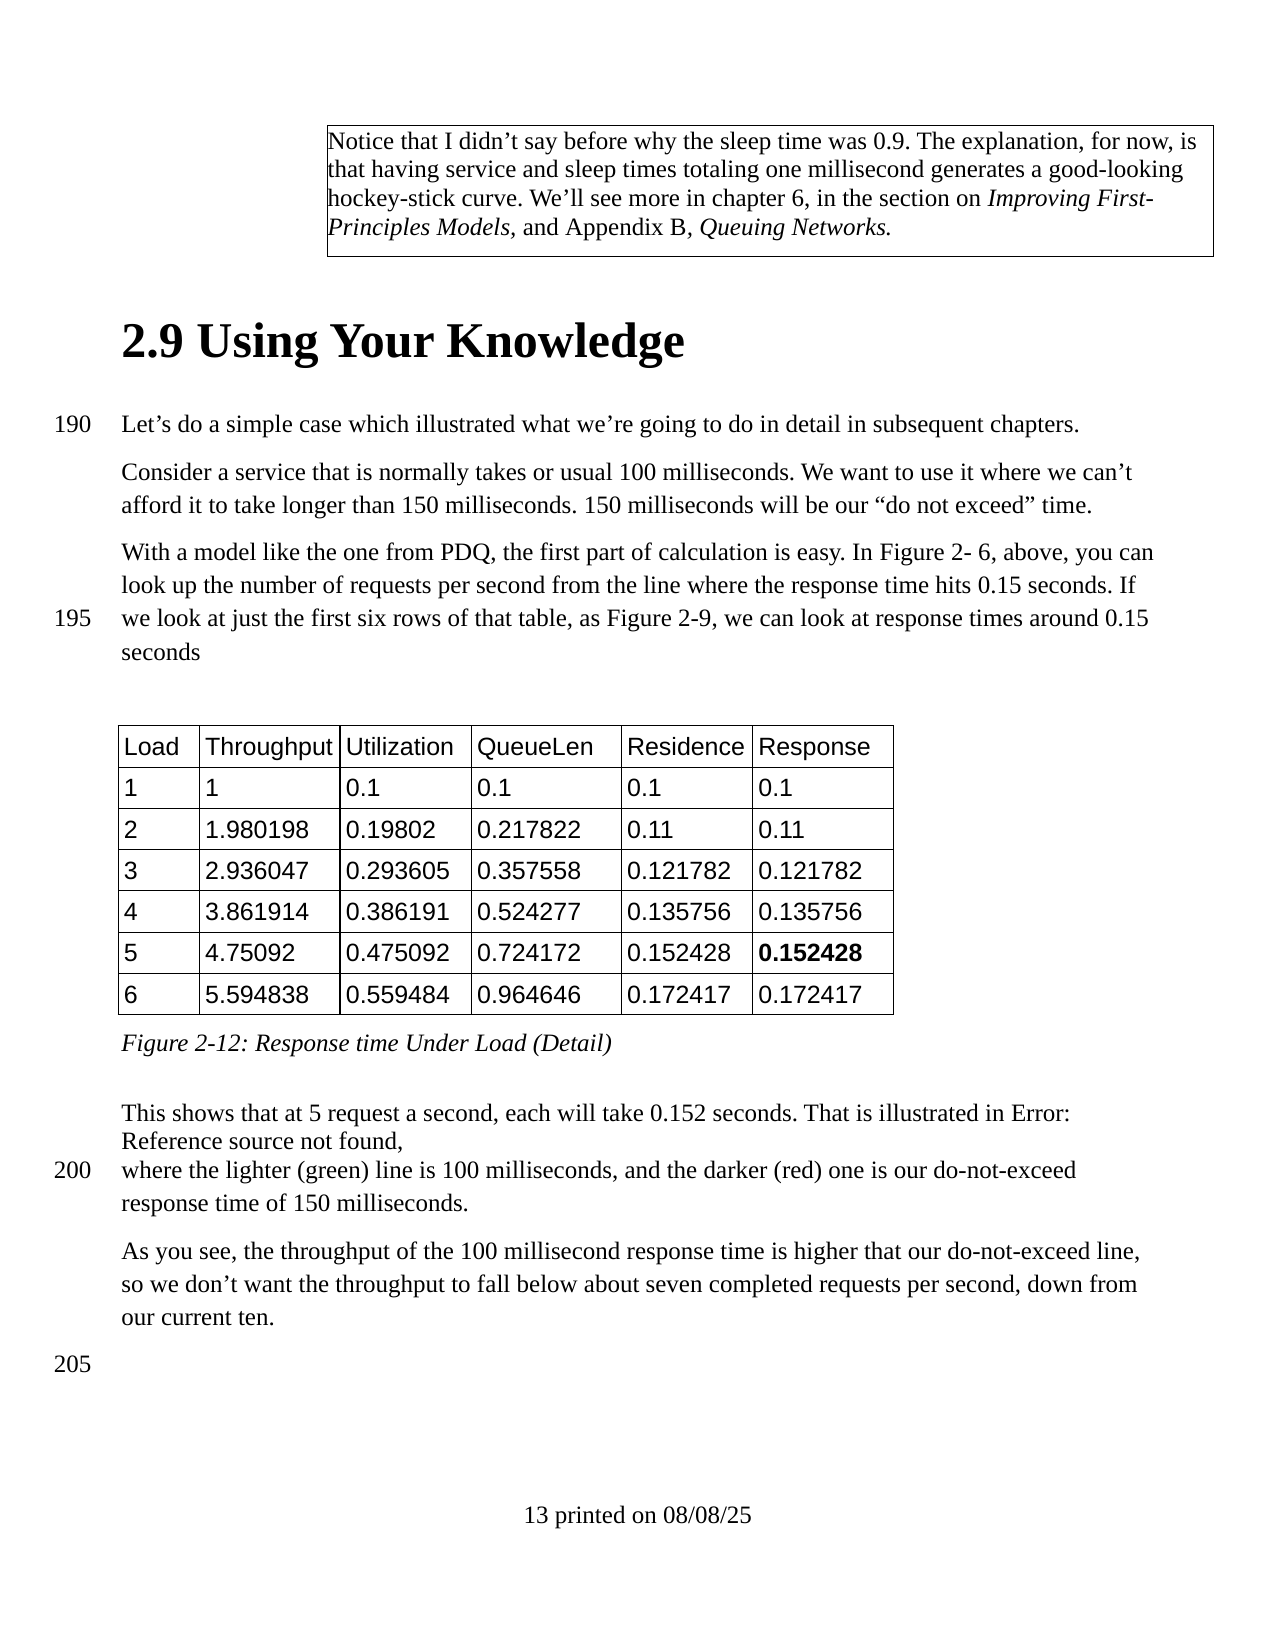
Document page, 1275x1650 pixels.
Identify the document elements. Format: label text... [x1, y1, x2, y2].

text Figure 2-12: Response time Under Load (Detail) [121, 1028, 1154, 1056]
table_cell 0.121782 [753, 850, 893, 890]
table_cell 0.475092 [341, 933, 471, 973]
table_cell 0.217822 [472, 809, 621, 849]
text Consider a service that is normally takes or usual 100 milliseconds. We want to use it where we can’t afford it to take longer than 150 milliseconds. 150 milliseconds will be our “do not exceed” time. [121, 457, 1154, 519]
table_header Response [753, 726, 893, 767]
table_cell 0.172417 [753, 974, 893, 1014]
table_cell 0.386191 [341, 891, 471, 932]
table_cell 0.121782 [622, 850, 752, 890]
table_cell 0.1 [753, 768, 893, 808]
table_cell 2.936047 [200, 850, 339, 890]
table_cell 0.1 [472, 768, 621, 808]
text where the lighter (green) line is 100 milliseconds, and the darker (red) one is our do-not-exceed response time of 150 milliseconds. [121, 1155, 1154, 1217]
table_cell 6 [119, 974, 199, 1014]
table_cell 5 [119, 933, 199, 973]
table_cell 0.152428 [753, 933, 893, 973]
table_cell 0.11 [753, 809, 893, 849]
table_cell 4 [119, 891, 199, 932]
text Let’s do a simple case which illustrated what we’re going to do in detail in subsequent chapters. [121, 409, 1154, 438]
table_header Residence [622, 726, 752, 767]
table_cell 0.135756 [622, 891, 752, 932]
table_header QueueLen [472, 726, 621, 767]
table_header Load [119, 726, 199, 767]
table_cell 3 [119, 850, 199, 890]
table_cell 0.293605 [341, 850, 471, 890]
table_cell 0.19802 [341, 809, 471, 849]
table_cell 0.11 [622, 809, 752, 849]
table_cell 0.172417 [622, 974, 752, 1014]
table_cell 0.559484 [341, 974, 471, 1014]
table_cell 1 [119, 768, 199, 808]
table_cell 0.152428 [622, 933, 752, 973]
table_cell 1 [200, 768, 339, 808]
table_cell 0.524277 [472, 891, 621, 932]
table_cell 4.75092 [200, 933, 339, 973]
text As you see, the throughput of the 100 millisecond response time is higher that our do-not-exceed line, so we don’t want the throughput to fall below about seven completed requests per second, down from our current ten. [121, 1236, 1154, 1331]
table_cell 0.1 [341, 768, 471, 808]
table_cell 1.980198 [200, 809, 339, 849]
table_cell 0.135756 [753, 891, 893, 932]
table_cell 3.861914 [200, 891, 339, 932]
table_cell 0.357558 [472, 850, 621, 890]
table_cell 0.724172 [472, 933, 621, 973]
table_cell 0.1 [622, 768, 752, 808]
text This shows that at 5 request a second, each will take 0.152 seconds. That is illustrated in Error: Reference source not found, [121, 1098, 1154, 1155]
text With a model like the one from PDQ, the first part of calculation is easy. In Figure 2- 6, above, you can look up the number of requests per second from the line where the response time hits 0.15 seconds. If we look at just the first six rows of that table, as Figure 2-9, we can look at response times around 0.15 seconds [121, 537, 1154, 665]
table_cell 0.964646 [472, 974, 621, 1014]
table_cell 5.594838 [200, 974, 339, 1014]
table_cell 2 [119, 809, 199, 849]
table_header Throughput [200, 726, 339, 767]
table_header Utilization [341, 726, 471, 767]
subtitle 2.9 Using Your Knowledge [121, 311, 1154, 368]
